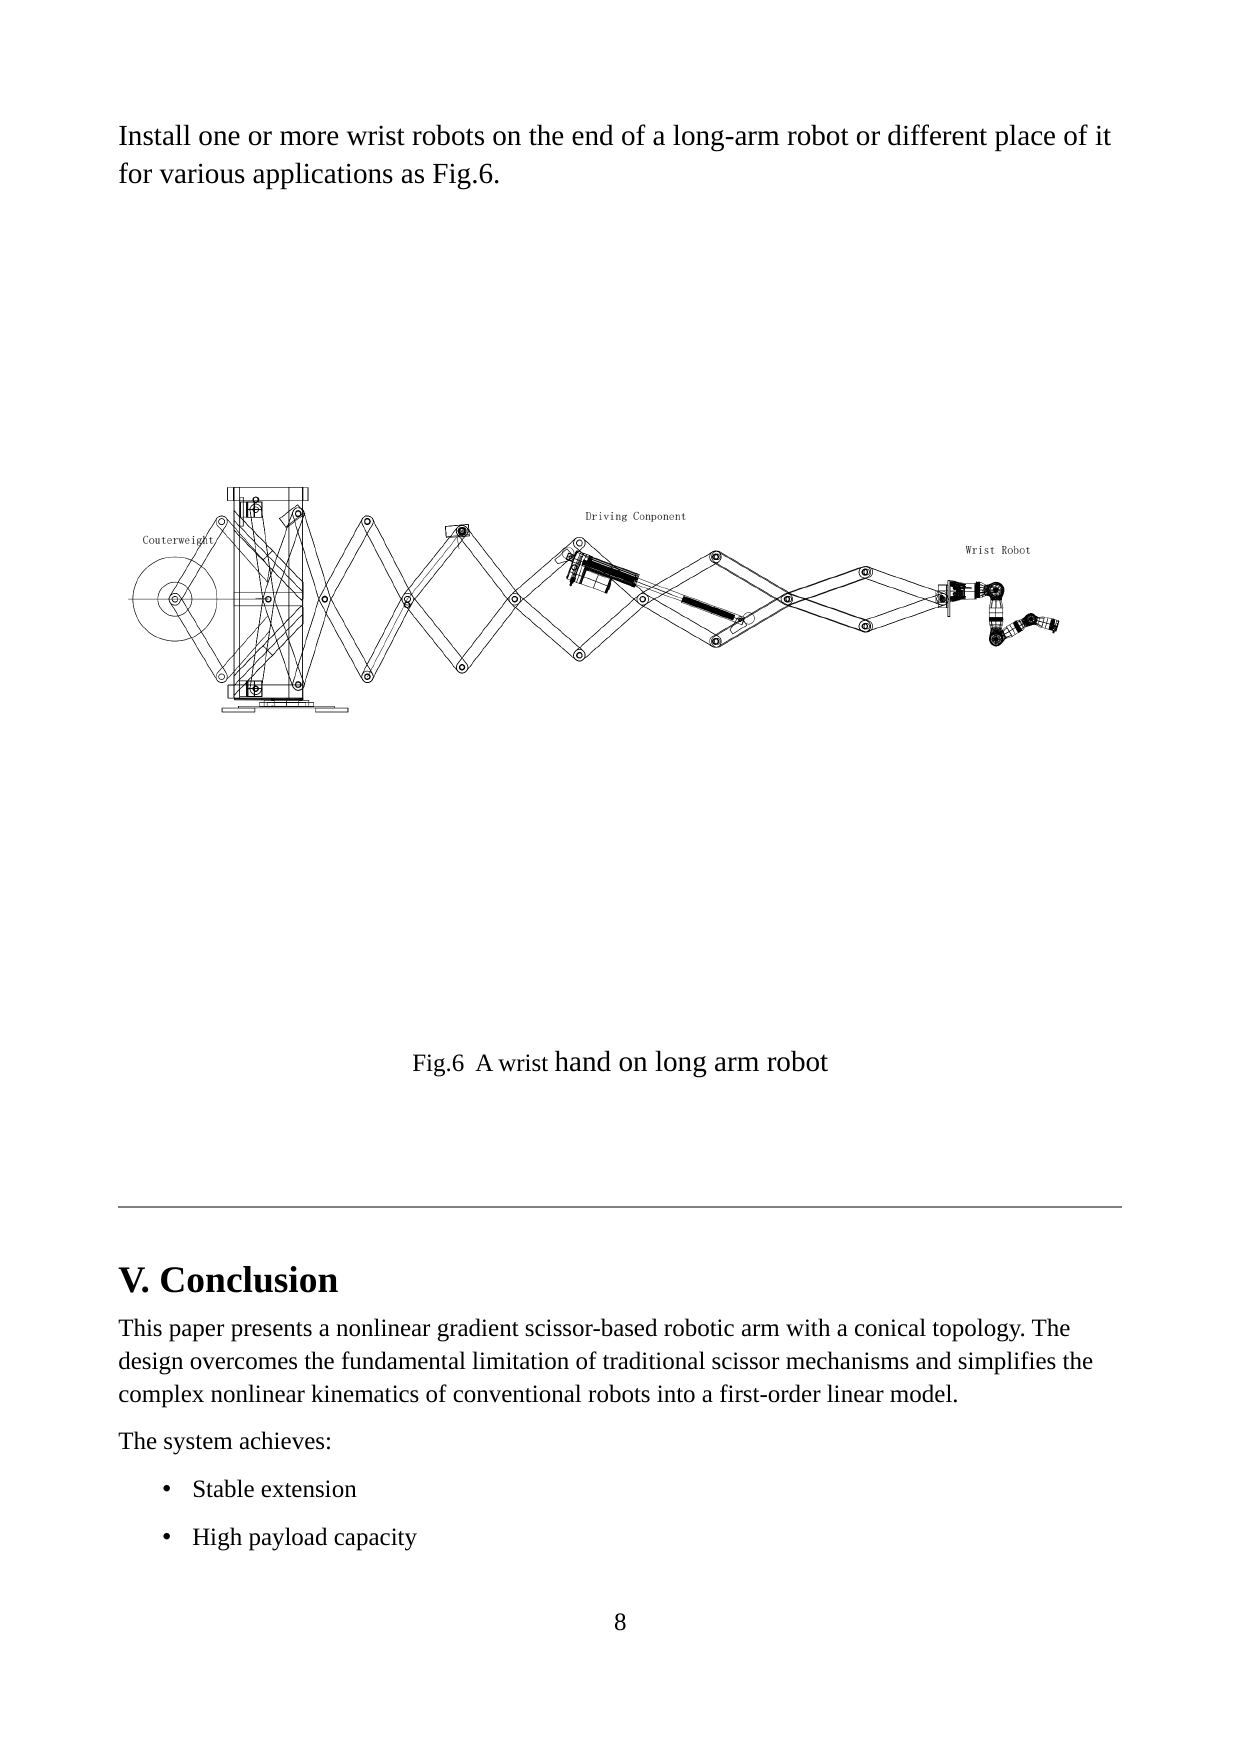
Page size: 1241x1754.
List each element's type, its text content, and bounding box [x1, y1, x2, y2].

list High payload capacity [162, 1522, 1122, 1550]
text Install one or more wrist robots on the end of a long-arm robot or different place of it for various applications as Fig.6. [118, 118, 1122, 190]
text Fig.6 A wrist hand on long arm robot [118, 1044, 1122, 1077]
picture [118, 209, 1123, 986]
subtitle V. Conclusion [118, 1257, 1122, 1300]
list Stable extension [162, 1474, 1122, 1503]
text The system achieves: [118, 1426, 1122, 1455]
text This paper presents a nonlinear gradient scissor-based robotic arm with a conical topology. The design overcomes the fundamental limitation of traditional scissor mechanisms and simplifies the complex nonlinear kinematics of conventional robots into a first-order linear model. [118, 1313, 1122, 1407]
